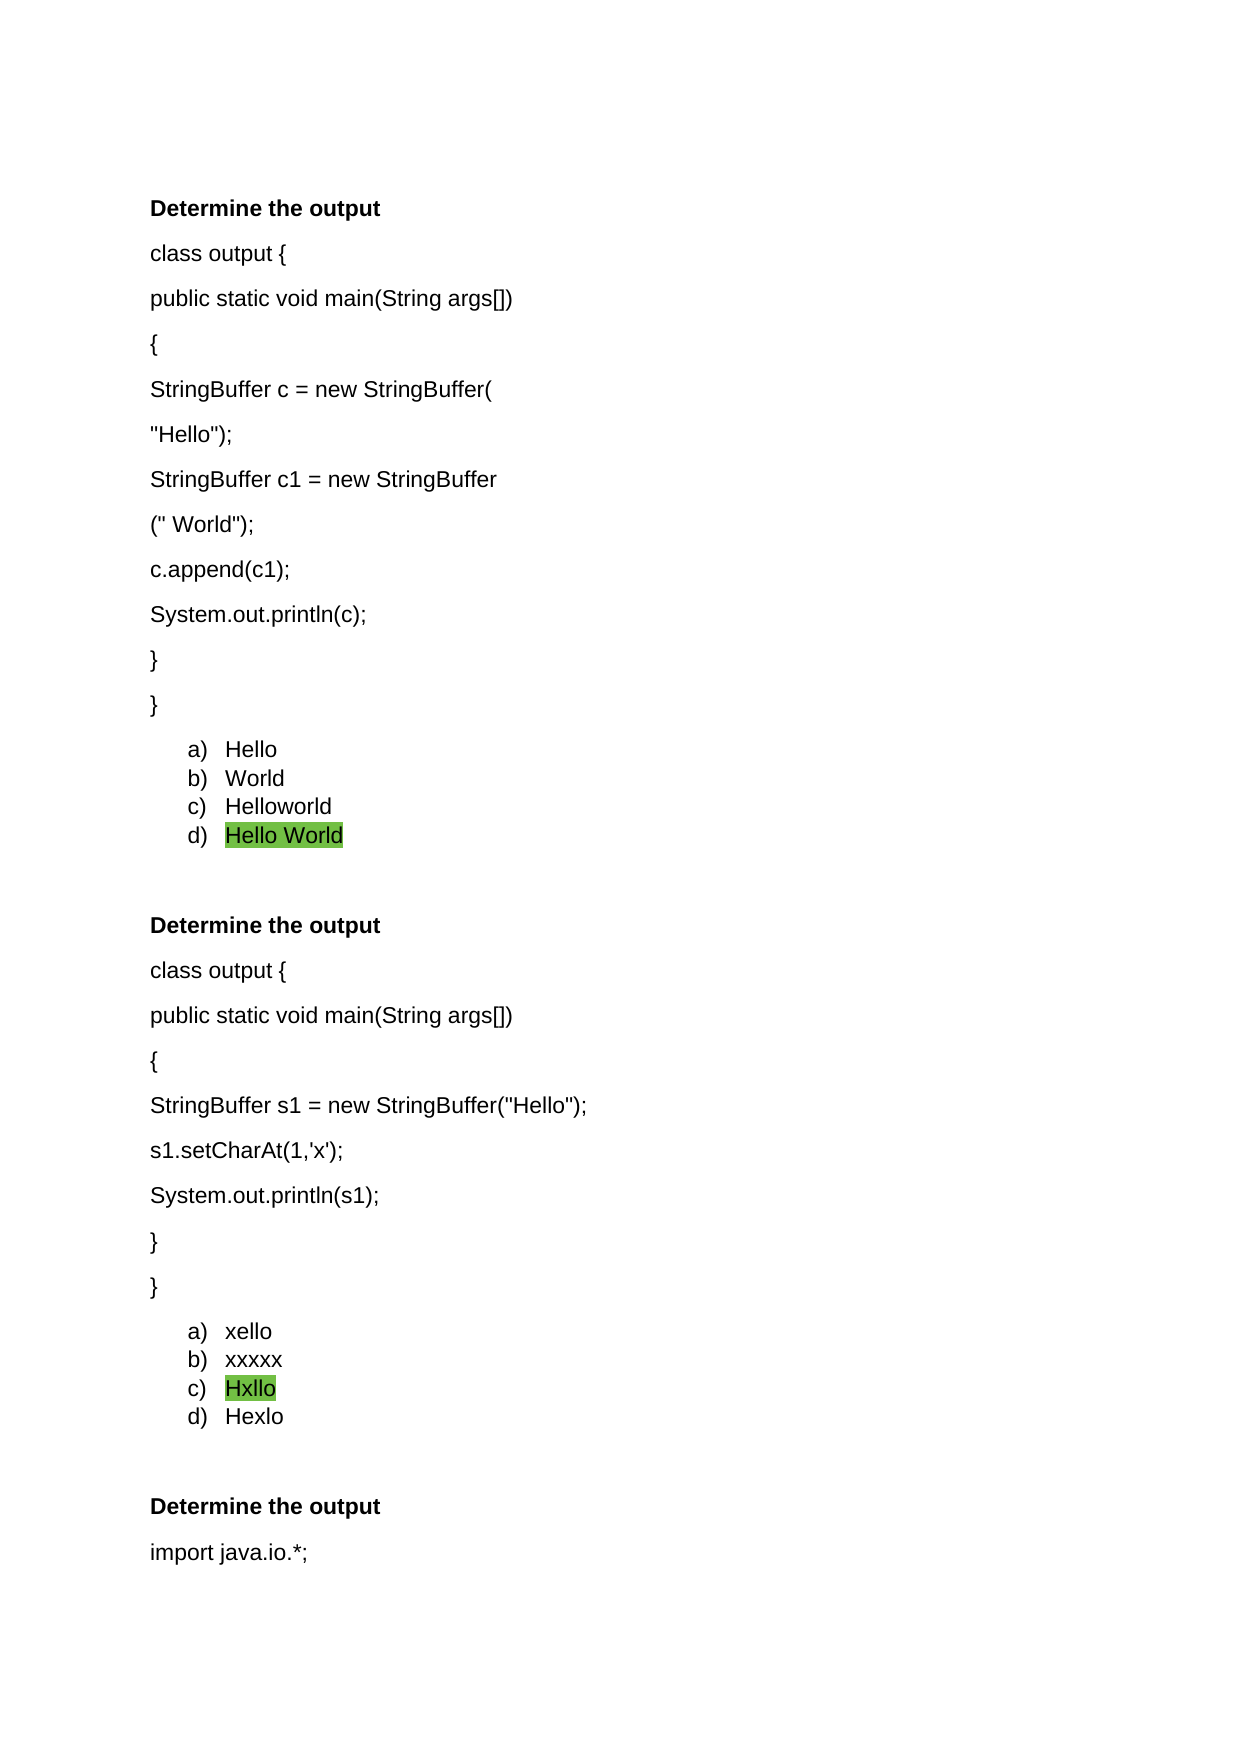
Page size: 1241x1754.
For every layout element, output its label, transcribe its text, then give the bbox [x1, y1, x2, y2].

text System.out.println(c); [150, 601, 1090, 627]
list Hello [187, 736, 1090, 763]
text Determine the output [150, 1493, 1090, 1520]
text public static void main(String args[]) [150, 1002, 1090, 1028]
list Hexlo [187, 1403, 1090, 1429]
list Hxllo [187, 1375, 1090, 1401]
text Determine the output [150, 912, 1090, 938]
text s1.setCharAt(1,'x'); [150, 1137, 1090, 1164]
text class output { [150, 957, 1090, 983]
text { [150, 1047, 1090, 1073]
text } [150, 1228, 1090, 1254]
list xxxxx [187, 1346, 1090, 1373]
list Helloworld [187, 793, 1090, 819]
text } [150, 1273, 1090, 1299]
text System.out.println(s1); [150, 1182, 1090, 1209]
text Determine the output [150, 195, 1090, 221]
text StringBuffer c = new StringBuffer( [150, 376, 1090, 402]
text public static void main(String args[]) [150, 285, 1090, 312]
text class output { [150, 240, 1090, 267]
text StringBuffer s1 = new StringBuffer("Hello"); [150, 1092, 1090, 1119]
text "Hello"); [150, 421, 1090, 447]
list xello [187, 1318, 1090, 1344]
text { [150, 330, 1090, 357]
text StringBuffer c1 = new StringBuffer [150, 466, 1090, 492]
list World [187, 765, 1090, 791]
text import java.io.*; [150, 1538, 1090, 1565]
text c.append(c1); [150, 556, 1090, 582]
list Hello World [187, 822, 1090, 848]
text } [150, 691, 1090, 718]
text (" World"); [150, 511, 1090, 537]
text } [150, 646, 1090, 672]
